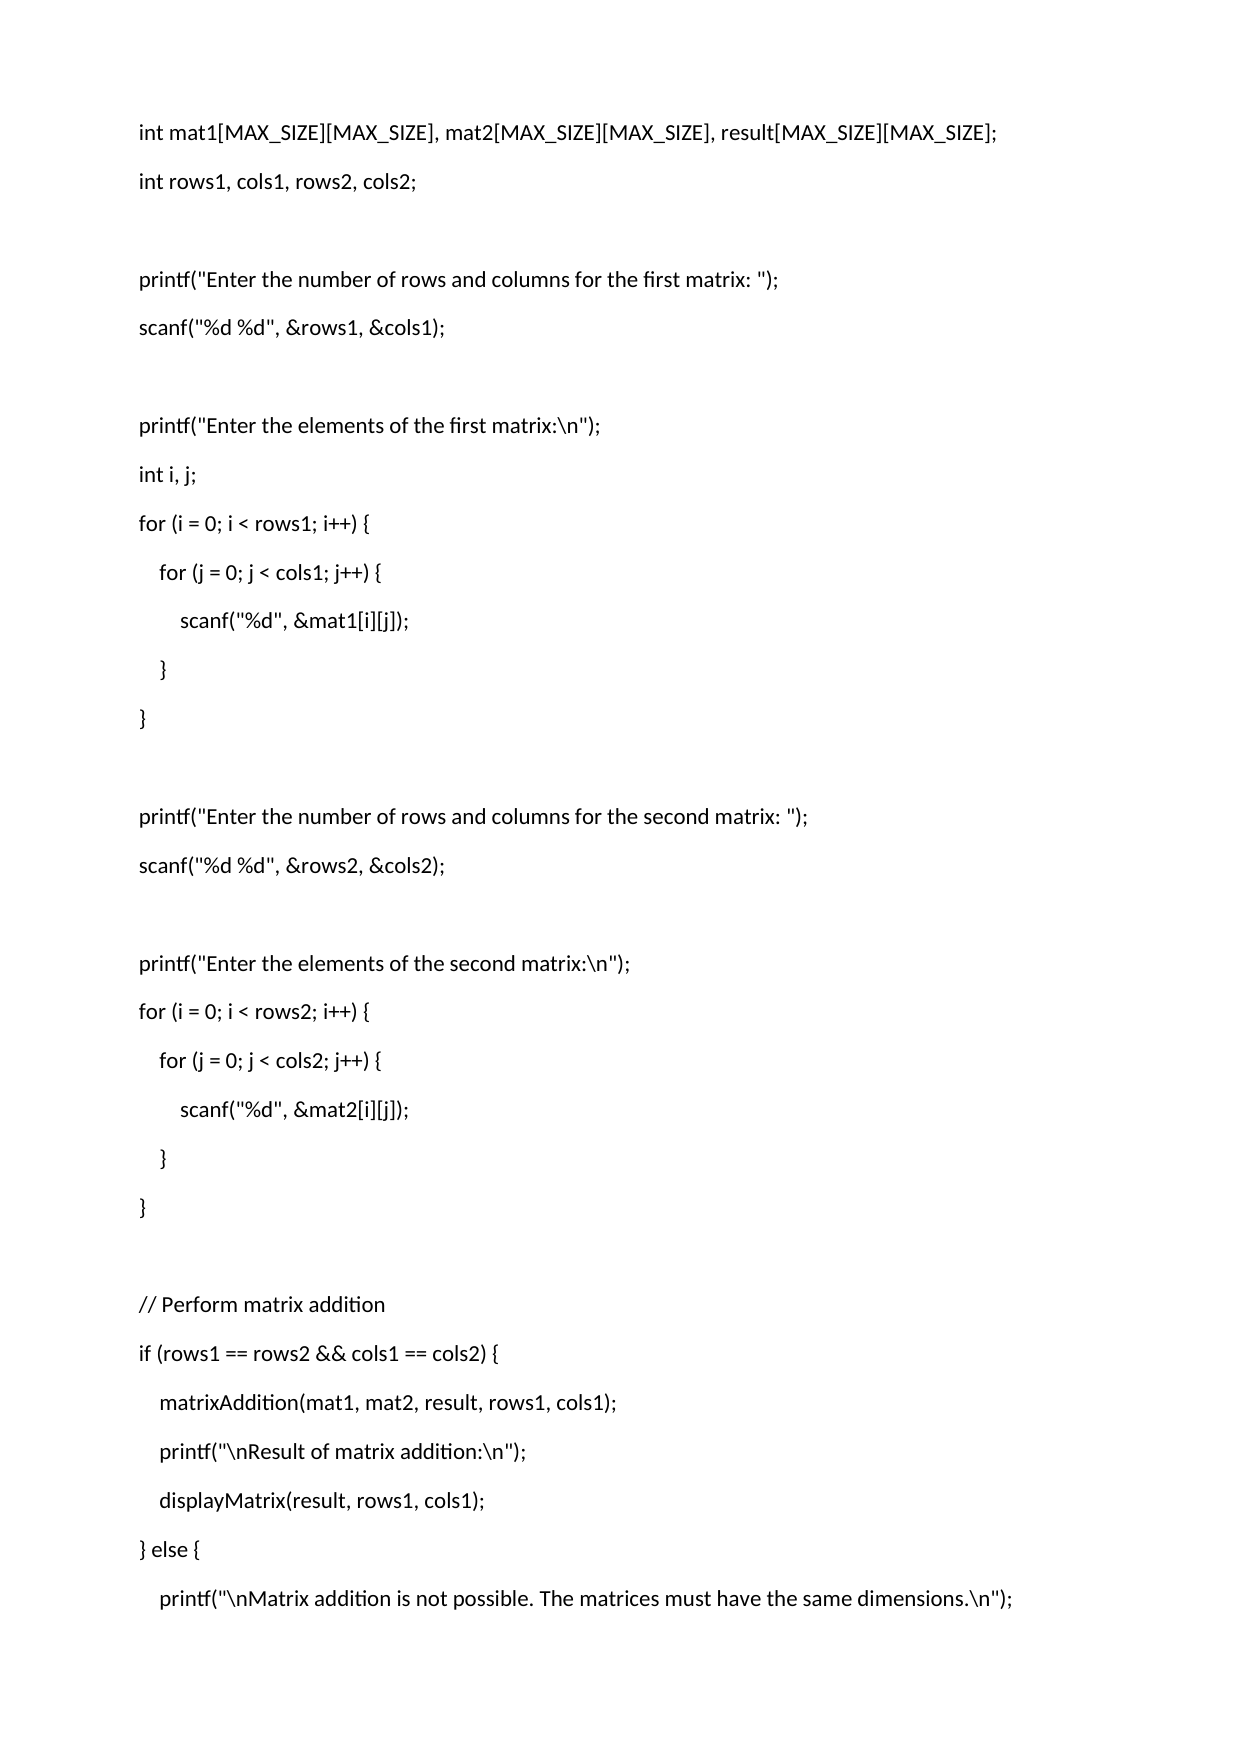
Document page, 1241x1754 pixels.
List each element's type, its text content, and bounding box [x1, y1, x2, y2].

text scanf("%d %d", &rows1, &cols1); [118, 313, 1122, 342]
text printf("\nResult of matrix addition:\n"); [118, 1437, 1122, 1465]
text printf("Enter the number of rows and columns for the first matrix: "); [118, 265, 1122, 293]
text printf("\nMatrix addition is not possible. The matrices must have the same dimensions.\n"); [118, 1584, 1122, 1612]
text } [118, 704, 1122, 732]
text printf("Enter the elements of the second matrix:\n"); [118, 949, 1122, 977]
text for (j = 0; j < cols1; j++) { [118, 558, 1122, 586]
text scanf("%d %d", &rows2, &cols2); [118, 851, 1122, 879]
text } else { [118, 1535, 1122, 1563]
text for (i = 0; i < rows2; i++) { [118, 997, 1122, 1026]
text scanf("%d", &mat2[i][j]); [118, 1095, 1122, 1123]
text printf("Enter the elements of the first matrix:\n"); [118, 411, 1122, 439]
text printf("Enter the number of rows and columns for the second matrix: "); [118, 802, 1122, 830]
text } [118, 1193, 1122, 1221]
text matrixAddition(mat1, mat2, result, rows1, cols1); [118, 1388, 1122, 1416]
text int i, j; [118, 460, 1122, 488]
text int rows1, cols1, rows2, cols2; [118, 167, 1122, 195]
text if (rows1 == rows2 && cols1 == cols2) { [118, 1339, 1122, 1367]
text for (i = 0; i < rows1; i++) { [118, 509, 1122, 537]
text displayMatrix(result, rows1, cols1); [118, 1486, 1122, 1514]
text scanf("%d", &mat1[i][j]); [118, 607, 1122, 635]
text int mat1[MAX_SIZE][MAX_SIZE], mat2[MAX_SIZE][MAX_SIZE], result[MAX_SIZE][MAX_SIZE]; [118, 118, 1122, 146]
text for (j = 0; j < cols2; j++) { [118, 1046, 1122, 1074]
text } [118, 1144, 1122, 1172]
text // Perform matrix addition [118, 1291, 1122, 1319]
text } [118, 656, 1122, 683]
